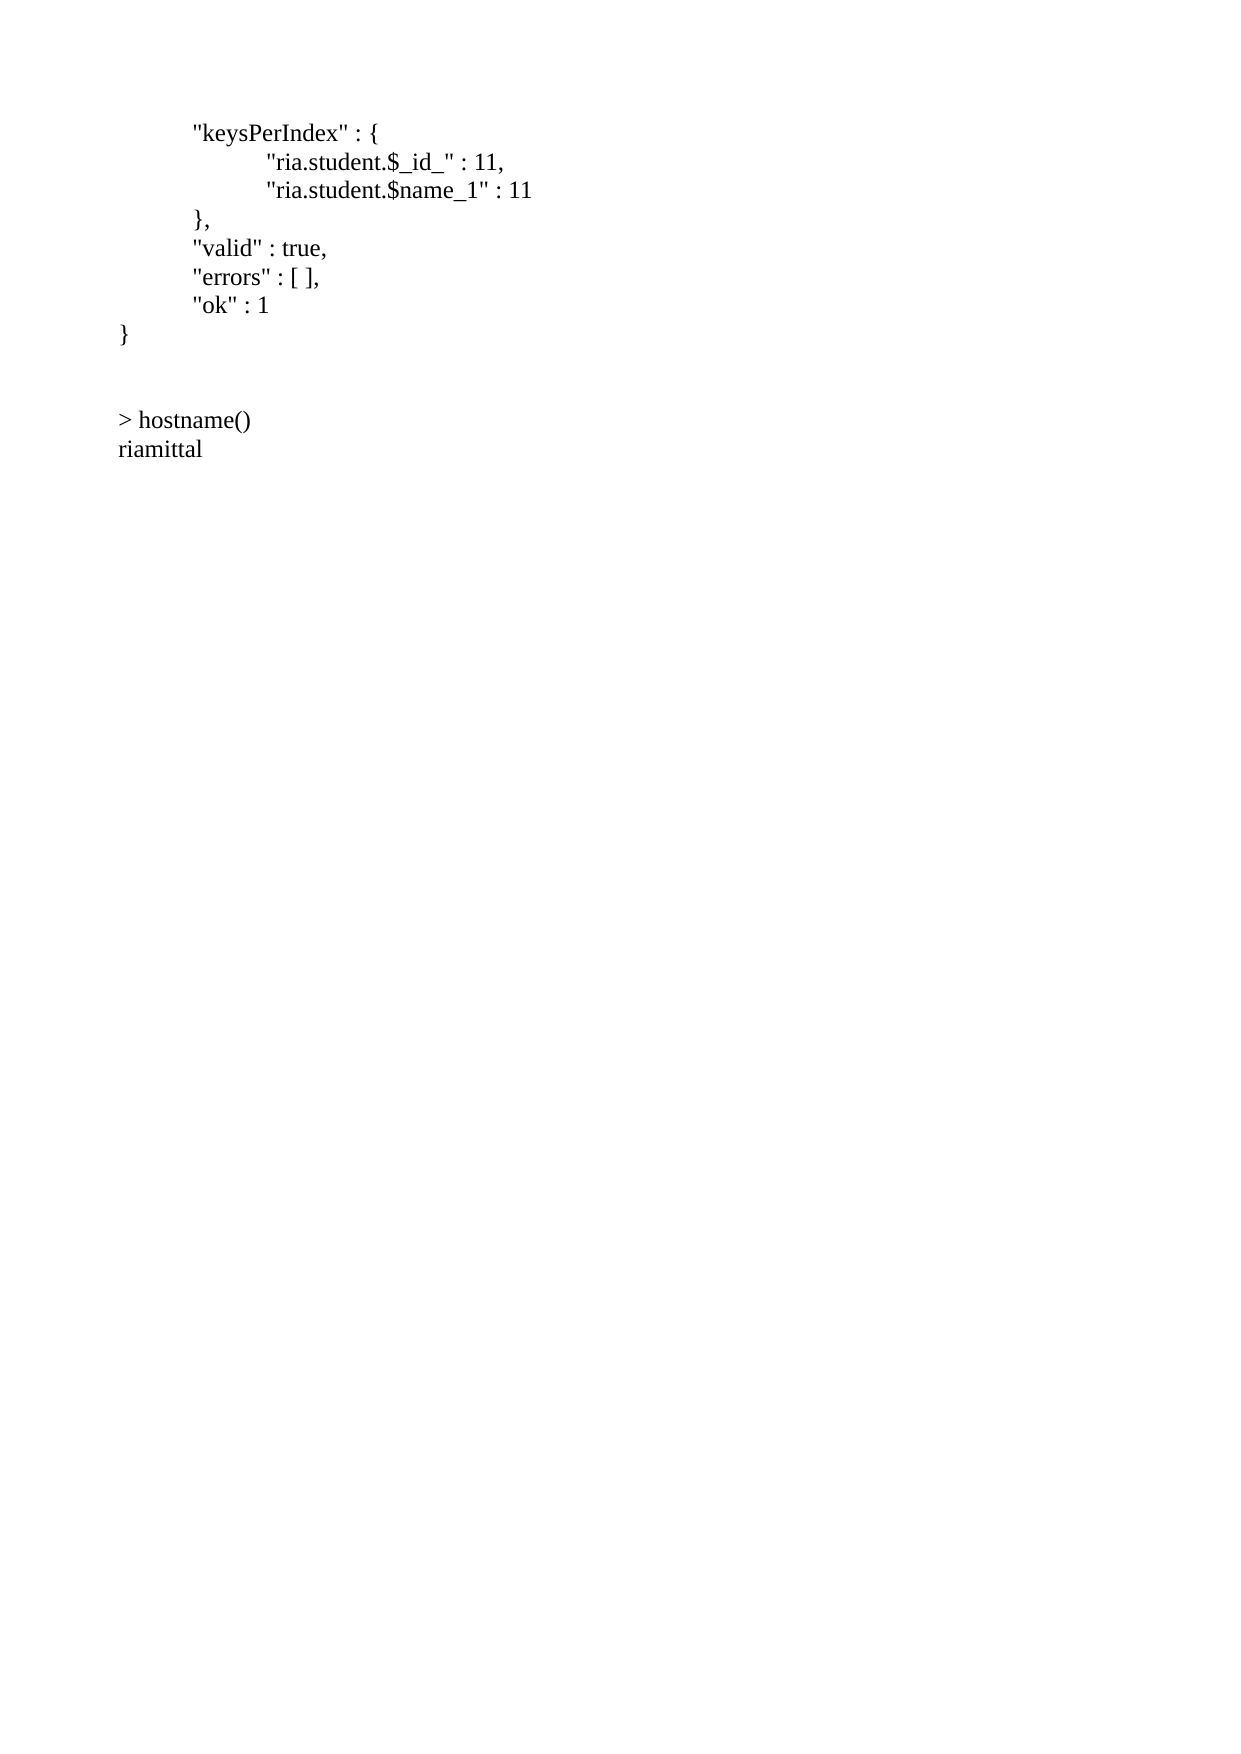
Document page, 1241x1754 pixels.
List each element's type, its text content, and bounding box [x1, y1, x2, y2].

text "keysPerIndex" : { [118, 118, 1122, 147]
text > hostname() [118, 406, 1122, 434]
text "valid" : true, [118, 233, 1122, 262]
text "ria.student.$_id_" : 11, [118, 147, 1122, 176]
text "errors" : [ ], [118, 262, 1122, 291]
text "ok" : 1 [118, 291, 1122, 319]
text } [118, 319, 1122, 348]
text riamittal [118, 434, 1122, 463]
text }, [118, 204, 1122, 233]
text "ria.student.$name_1" : 11 [118, 176, 1122, 204]
